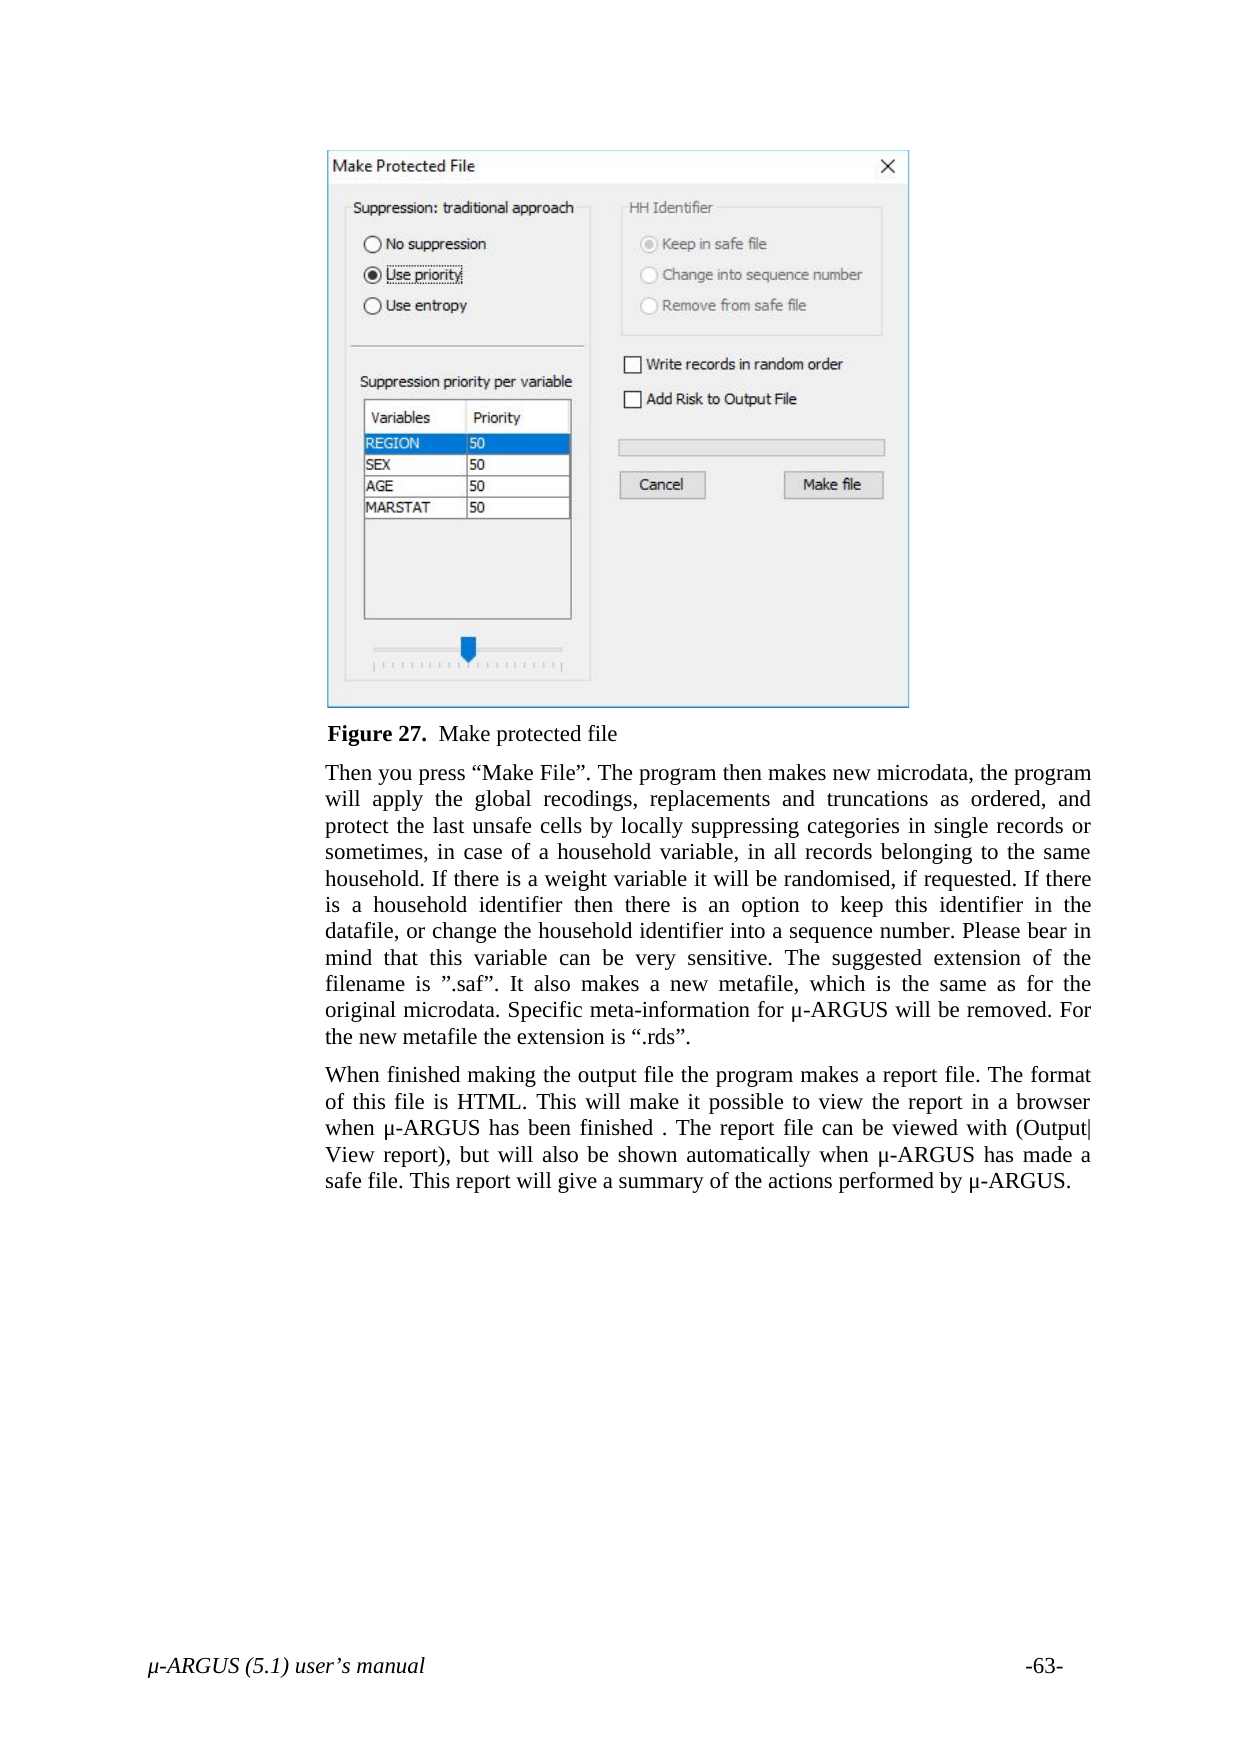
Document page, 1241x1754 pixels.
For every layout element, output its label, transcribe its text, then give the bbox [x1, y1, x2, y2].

text Then you press “Make File”. The program then makes new microdata, the program will apply the global recodings, replacements and truncations as ordered, and protect the last unsafe cells by locally suppressing categories in single records or sometimes, in case of a household variable, in all records belonging to the same household. If there is a weight variable it will be randomised, if requested. If there is a household identifier then there is an option to keep this identifier in the datafile, or change the household identifier into a sequence number. Please bear in mind that this variable can be very sensitive. The suggested extension of the filename is ”.saf”. It also makes a new metafile, which is the same as for the original microdata. Specific meta-information for μ-ARGUS will be removed. For the new metafile the extension is “.rds”. [325, 759, 1092, 1049]
text When finished making the output file the program makes a report file. The format of this file is HTML. This will make it possible to view the report in a browser when μ-ARGUS has been finished . The report file can be viewed with (Output|View report), but will also be shown automatically when μ-ARGUS has made a safe file. This report will give a summary of the actions performed by μ-ARGUS. [325, 1062, 1092, 1193]
picture [327, 150, 910, 708]
text Figure 27. Make protected file [325, 720, 1092, 747]
